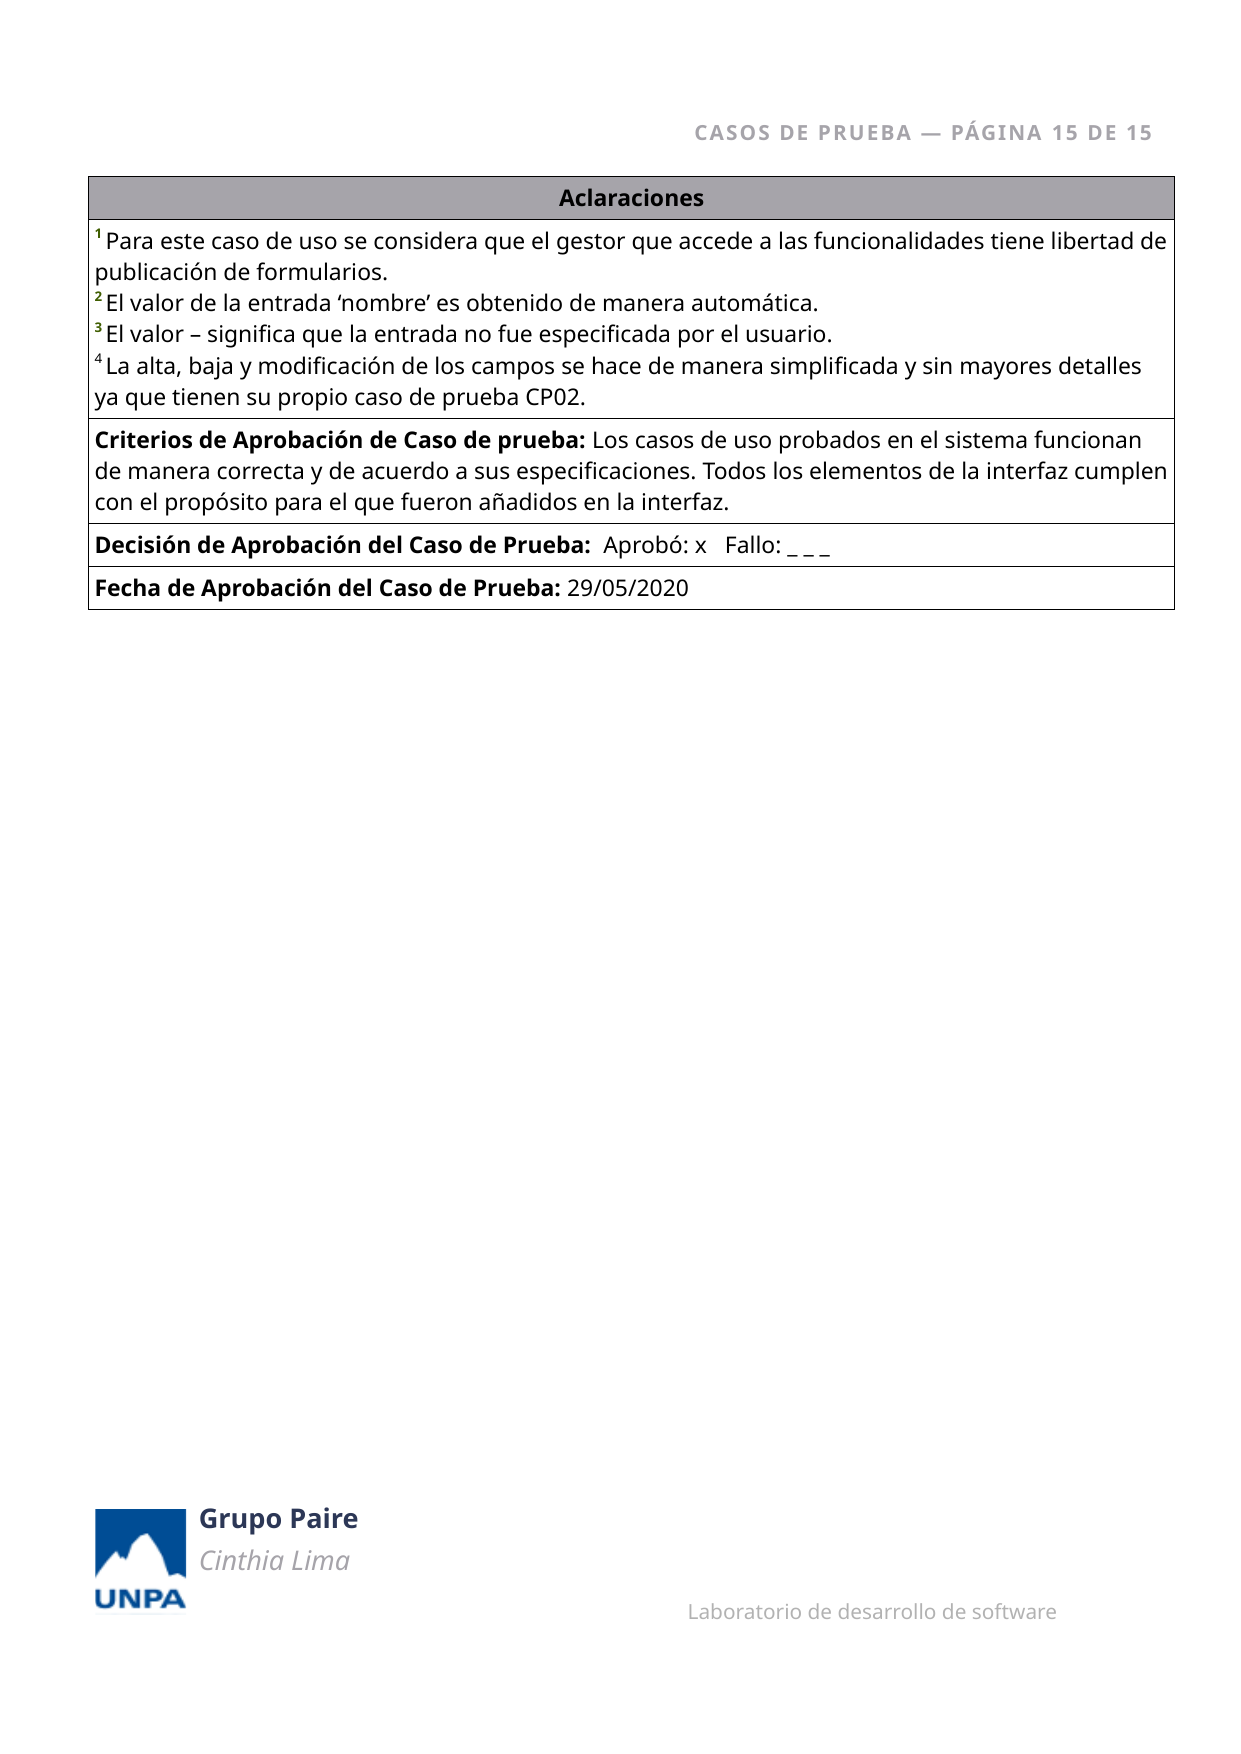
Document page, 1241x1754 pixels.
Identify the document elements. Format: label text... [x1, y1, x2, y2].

picture [95, 1509, 187, 1615]
table_cell 1 Para este caso de uso se considera que el gestor que accede a las funcionalidades tiene libertad de publicación de formularios. 2 El valor de la entrada ‘nombre’ es obtenido de manera automática. 3 El valor – significa que la entrada no fue especificada por el usuario. 4 La alta, baja y modificación de los campos se hace de manera simplificada y sin mayores detalles ya que tienen su propio caso de prueba CP02. [89, 220, 1174, 418]
table_cell Fecha de Aprobación del Caso de Prueba: 29/05/2020 [89, 567, 1174, 609]
table_cell Criterios de Aprobación de Caso de prueba: Los casos de uso probados en el sistema funcionan de manera correcta y de acuerdo a sus especificaciones. Todos los elementos de la interfaz cumplen con el propósito para el que fueron añadidos en la interfaz. [89, 419, 1174, 523]
table_cell Aclaraciones [89, 177, 1174, 219]
table_cell Decisión de Aprobación del Caso de Prueba: Aprobó: x Fallo: _ _ _ [89, 524, 1174, 566]
